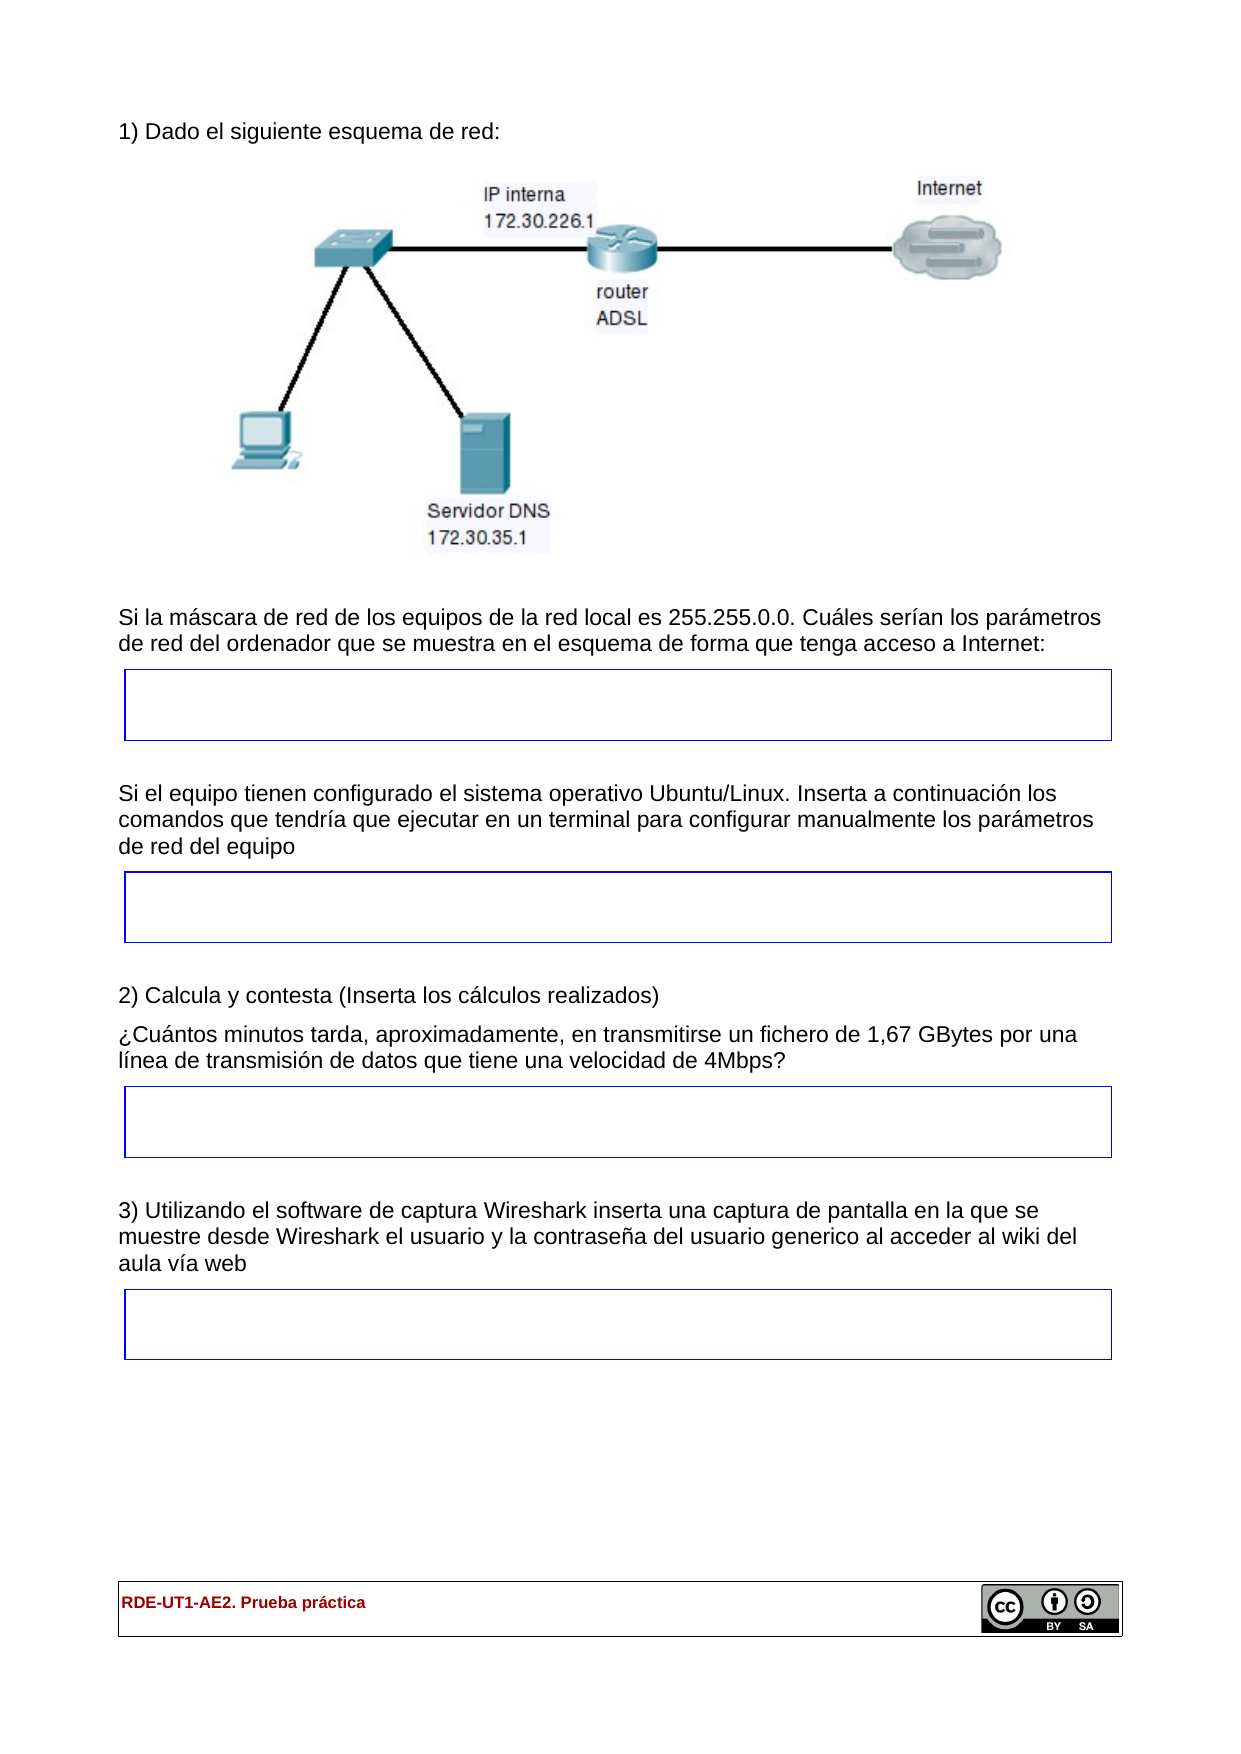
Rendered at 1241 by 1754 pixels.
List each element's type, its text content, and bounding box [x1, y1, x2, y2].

table_header [126, 873, 1111, 942]
text Si el equipo tienen configurado el sistema operativo Ubuntu/Linux. Inserta a continuación los comandos que tendría que ejecutar en un terminal para configurar manualmente los parámetros de red del equipo [118, 780, 1122, 859]
text ¿Cuántos minutos tarda, aproximadamente, en transmitirse un fichero de 1,67 GBytes por una línea de transmisión de datos que tiene una velocidad de 4Mbps? [118, 1021, 1122, 1074]
table_header [126, 1087, 1111, 1157]
text Si la máscara de red de los equipos de la red local es 255.255.0.0. Cuáles serían los parámetros de red del ordenador que se muestra en el esquema de forma que tenga acceso a Internet: [118, 604, 1122, 656]
table_header [126, 1290, 1111, 1359]
table_header [126, 670, 1111, 740]
picture [981, 1584, 1119, 1633]
text 1) Dado el siguiente esquema de red: [118, 118, 1122, 144]
text 2) Calcula y contesta (Inserta los cálculos realizados) [118, 982, 1122, 1008]
text 3) Utilizando el software de captura Wireshark inserta una captura de pantalla en la que se muestre desde Wireshark el usuario y la contraseña del usuario generico al acceder al wiki del aula vía web [118, 1197, 1122, 1276]
picture [210, 157, 1030, 565]
